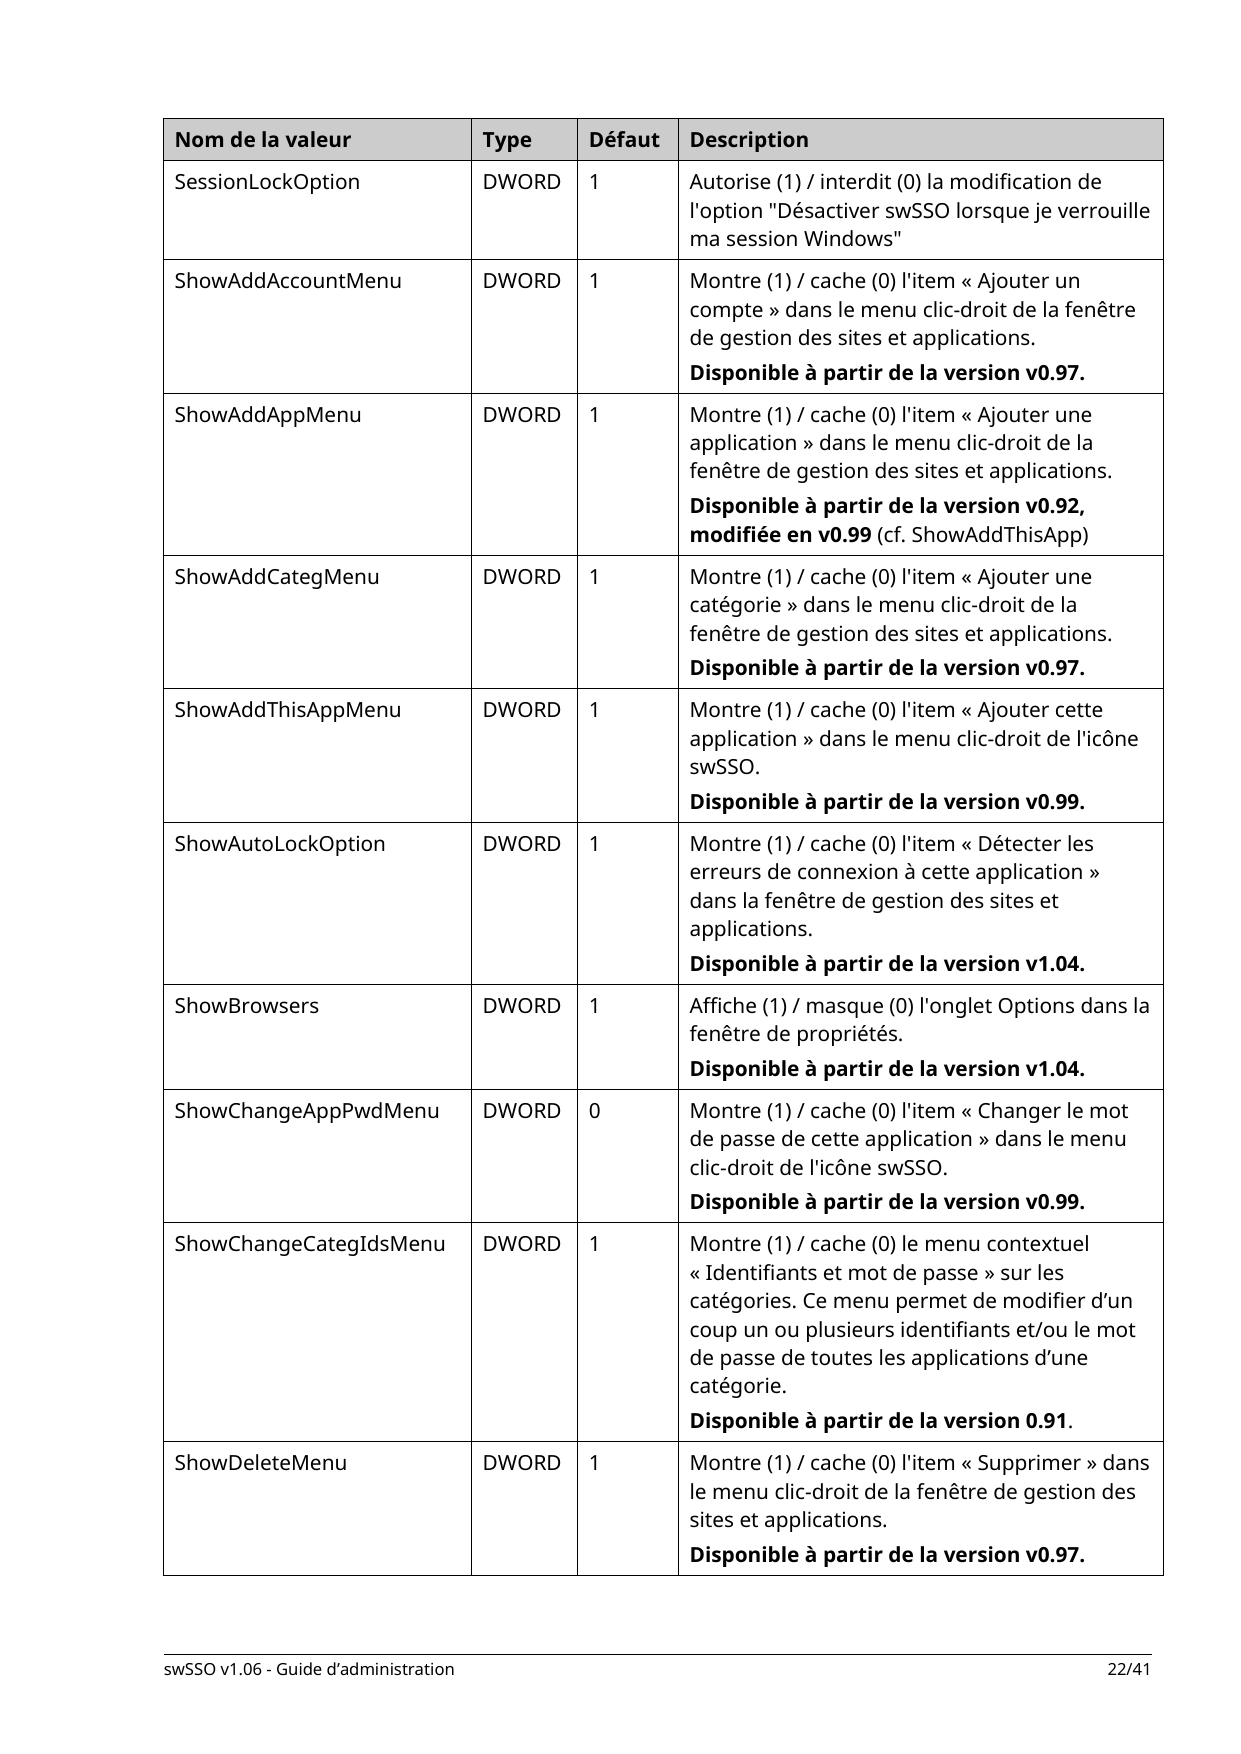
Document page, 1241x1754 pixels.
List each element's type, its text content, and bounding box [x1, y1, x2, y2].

table_cell DWORD [472, 161, 577, 259]
table_cell Montre (1) / cache (0) l'item « Ajouter un compte » dans le menu clic-droit de la fenêtre de gestion des sites et applications. Disponible à partir de la version v0.97. [679, 260, 1163, 392]
table_cell Affiche (1) / masque (0) l'onglet Options dans la fenêtre de propriétés. Disponible à partir de la version v1.04. [679, 985, 1163, 1089]
table_cell ShowDeleteMenu [164, 1442, 471, 1574]
table_cell ShowAddThisAppMenu [164, 689, 471, 822]
table_cell Montre (1) / cache (0) l'item « Changer le mot de passe de cette application » dans le menu clic-droit de l'icône swSSO. Disponible à partir de la version v0.99. [679, 1090, 1163, 1222]
table_cell Montre (1) / cache (0) l'item « Supprimer » dans le menu clic-droit de la fenêtre de gestion des sites et applications. Disponible à partir de la version v0.97. [679, 1442, 1163, 1574]
table_cell ShowAddCategMenu [164, 556, 471, 688]
table_cell 1 [578, 394, 678, 554]
table_cell DWORD [472, 985, 577, 1089]
table_cell Montre (1) / cache (0) l'item « Ajouter cette application » dans le menu clic-droit de l'icône swSSO. Disponible à partir de la version v0.99. [679, 689, 1163, 822]
table_header Nom de la valeur [164, 119, 471, 160]
table_cell 1 [578, 823, 678, 983]
table_header Type [472, 119, 577, 160]
table_cell ShowBrowsers [164, 985, 471, 1089]
table_cell Montre (1) / cache (0) le menu contextuel « Identifiants et mot de passe » sur les catégories. Ce menu permet de modifier d’un coup un ou plusieurs identifiants et/ou le mot de passe de toutes les applications d’une catégorie. Disponible à partir de la version 0.91. [679, 1223, 1163, 1441]
table_cell DWORD [472, 1090, 577, 1222]
table_cell 0 [578, 1090, 678, 1222]
table_cell DWORD [472, 1223, 577, 1441]
table_cell Montre (1) / cache (0) l'item « Détecter les erreurs de connexion à cette application » dans la fenêtre de gestion des sites et applications. Disponible à partir de la version v1.04. [679, 823, 1163, 983]
table_header Description [679, 119, 1163, 160]
table_cell 1 [578, 556, 678, 688]
table_cell Montre (1) / cache (0) l'item « Ajouter une application » dans le menu clic-droit de la fenêtre de gestion des sites et applications. Disponible à partir de la version v0.92, modifiée en v0.99 (cf. ShowAddThisApp) [679, 394, 1163, 554]
table_cell 1 [578, 1442, 678, 1574]
table_cell 1 [578, 260, 678, 392]
table_cell ShowAddAccountMenu [164, 260, 471, 392]
table_cell DWORD [472, 260, 577, 392]
table_cell ShowAutoLockOption [164, 823, 471, 983]
table_cell ShowAddAppMenu [164, 394, 471, 554]
table_cell 1 [578, 985, 678, 1089]
table_cell DWORD [472, 1442, 577, 1574]
table_cell ShowChangeCategIdsMenu [164, 1223, 471, 1441]
table_cell Autorise (1) / interdit (0) la modification de l'option "Désactiver swSSO lorsque je verrouille ma session Windows" [679, 161, 1163, 259]
table_cell 1 [578, 1223, 678, 1441]
table_cell 1 [578, 689, 678, 822]
table_cell DWORD [472, 823, 577, 983]
table_cell DWORD [472, 556, 577, 688]
table_cell Montre (1) / cache (0) l'item « Ajouter une catégorie » dans le menu clic-droit de la fenêtre de gestion des sites et applications. Disponible à partir de la version v0.97. [679, 556, 1163, 688]
table_cell SessionLockOption [164, 161, 471, 259]
table_cell 1 [578, 161, 678, 259]
table_header Défaut [578, 119, 678, 160]
table_cell DWORD [472, 689, 577, 822]
table_cell DWORD [472, 394, 577, 554]
table_cell ShowChangeAppPwdMenu [164, 1090, 471, 1222]
